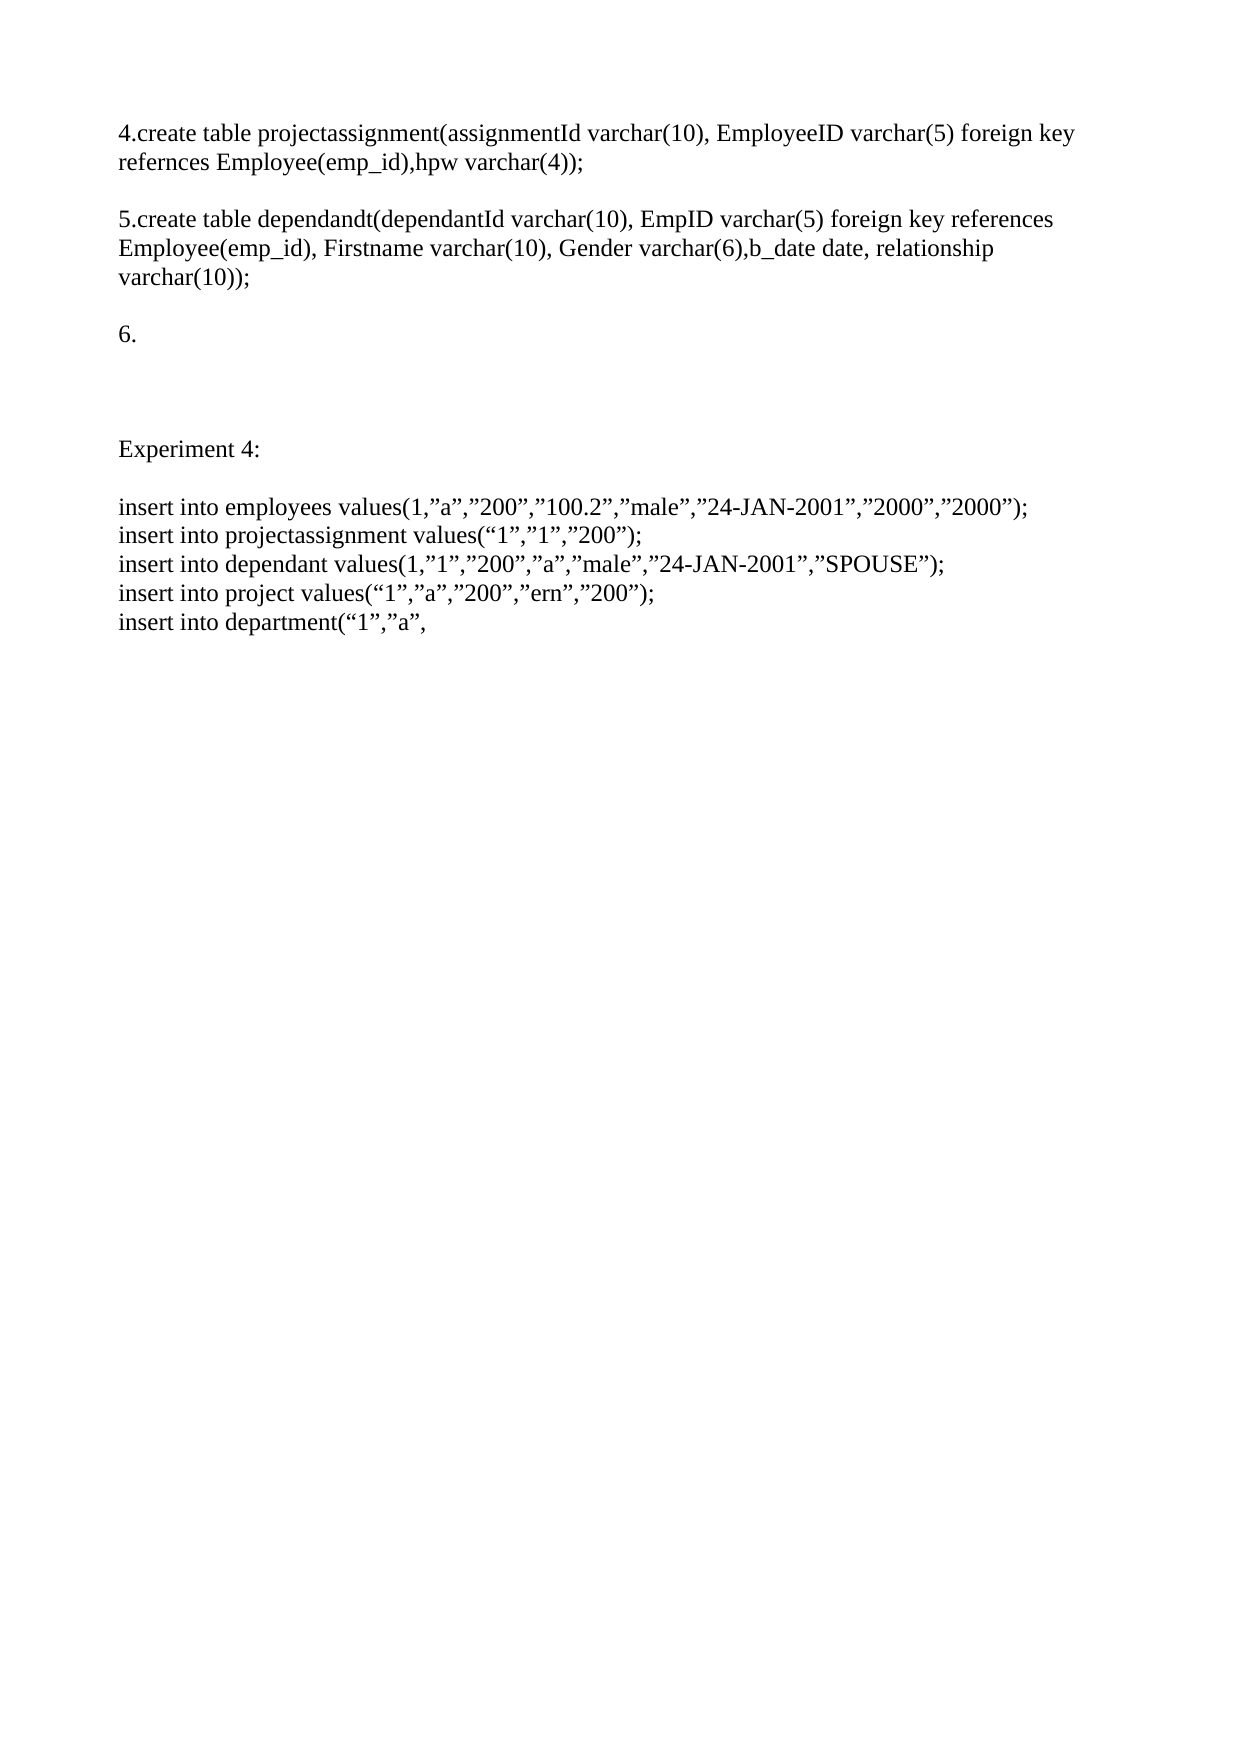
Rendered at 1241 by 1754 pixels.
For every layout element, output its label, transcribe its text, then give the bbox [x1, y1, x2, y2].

text insert into projectassignment values(“1”,”1”,”200”); [118, 521, 1122, 549]
text 5.create table dependandt(dependantId varchar(10), EmpID varchar(5) foreign key references Employee(emp_id), Firstname varchar(10), Gender varchar(6),b_date date, relationship varchar(10)); [118, 204, 1122, 291]
text 6. [118, 319, 1122, 348]
text Experiment 4: [118, 434, 1122, 463]
text 4.create table projectassignment(assignmentId varchar(10), EmployeeID varchar(5) foreign key refernces Employee(emp_id),hpw varchar(4)); [118, 118, 1122, 176]
text insert into department(“1”,”a”, [118, 607, 1122, 636]
text insert into dependant values(1,”1”,”200”,”a”,”male”,”24-JAN-2001”,”SPOUSE”); insert into project values(“1”,”a”,”200”,”ern”,”200”); [118, 549, 1122, 607]
text insert into employees values(1,”a”,”200”,”100.2”,”male”,”24-JAN-2001”,”2000”,”2000”); [118, 492, 1122, 521]
